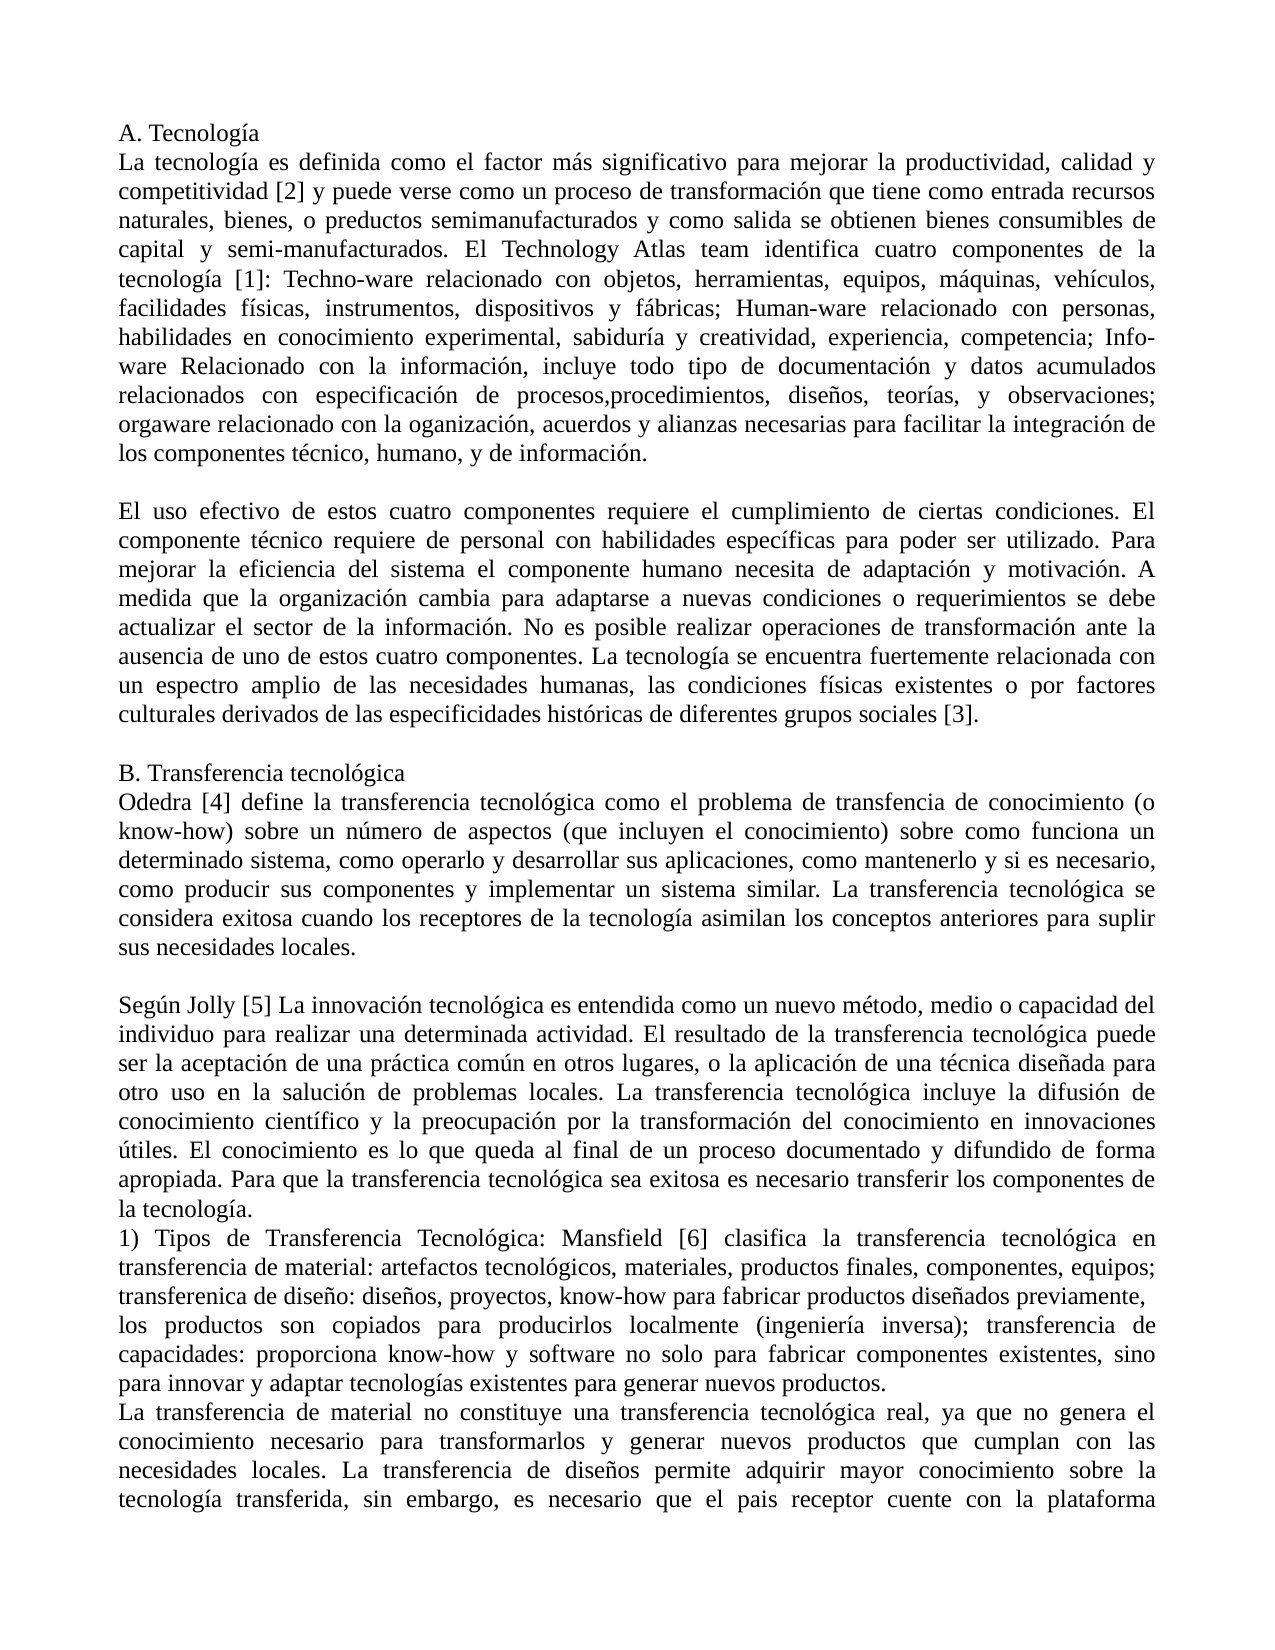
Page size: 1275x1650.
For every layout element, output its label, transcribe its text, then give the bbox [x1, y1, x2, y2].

text los productos son copiados para producirlos localmente (ingeniería inversa); transferencia de capacidades: proporciona know-how y software no solo para fabricar componentes existentes, sino para innovar y adaptar tecnologías existentes para generar nuevos productos. [118, 1310, 1157, 1397]
text A. Tecnología [118, 118, 1157, 147]
text La transferencia de material no constituye una transferencia tecnológica real, ya que no genera el conocimiento necesario para transformarlos y generar nuevos productos que cumplan con las necesidades locales. La transferencia de diseños permite adquirir mayor conocimiento sobre la tecnología transferida, sin embargo, es necesario que el pais receptor cuente con la plataforma [118, 1397, 1157, 1513]
text Según Jolly [5] La innovación tecnológica es entendida como un nuevo método, medio o capacidad del individuo para realizar una determinada actividad. El resultado de la transferencia tecnológica puede ser la aceptación de una práctica común en otros lugares, o la aplicación de una técnica diseñada para otro uso en la salución de problemas locales. La transferencia tecnológica incluye la difusión de conocimiento científico y la preocupación por la transformación del conocimiento en innovaciones útiles. El conocimiento es lo que queda al final de un proceso documentado y difundido de forma apropiada. Para que la transferencia tecnológica sea exitosa es necesario transferir los componentes de la tecnología. [118, 990, 1157, 1222]
text Odedra [4] define la transferencia tecnológica como el problema de transfencia de conocimiento (o know-how) sobre un número de aspectos (que incluyen el conocimiento) sobre como funciona un determinado sistema, como operarlo y desarrollar sus aplicaciones, como mantenerlo y si es necesario, como producir sus componentes y implementar un sistema similar. La transferencia tecnológica se considera exitosa cuando los receptores de la tecnología asimilan los conceptos anteriores para suplir sus necesidades locales. [118, 787, 1157, 961]
text B. Transferencia tecnológica [118, 757, 1157, 787]
text La tecnología es definida como el factor más significativo para mejorar la productividad, calidad y competitividad [2] y puede verse como un proceso de transformación que tiene como entrada recursos naturales, bienes, o preductos semimanufacturados y como salida se obtienen bienes consumibles de capital y semi-manufacturados. El Technology Atlas team identifica cuatro componentes de la tecnología [1]: Techno-ware relacionado con objetos, herramientas, equipos, máquinas, vehículos, facilidades físicas, instrumentos, dispositivos y fábricas; Human-ware relacionado con personas, habilidades en conocimiento experimental, sabiduría y creatividad, experiencia, competencia; Info-ware Relacionado con la información, incluye todo tipo de documentación y datos acumulados relacionados con especificación de procesos,procedimientos, diseños, teorías, y observaciones; orgaware relacionado con la oganización, acuerdos y alianzas necesarias para facilitar la integración de los componentes técnico, humano, y de información. [118, 147, 1157, 467]
text El uso efectivo de estos cuatro componentes requiere el cumplimiento de ciertas condiciones. El componente técnico requiere de personal con habilidades específicas para poder ser utilizado. Para mejorar la eficiencia del sistema el componente humano necesita de adaptación y motivación. A medida que la organización cambia para adaptarse a nuevas condiciones o requerimientos se debe actualizar el sector de la información. No es posible realizar operaciones de transformación ante la ausencia de uno de estos cuatro componentes. La tecnología se encuentra fuertemente relacionada con un espectro amplio de las necesidades humanas, las condiciones físicas existentes o por factores culturales derivados de las especificidades históricas de diferentes grupos sociales [3]. [118, 496, 1157, 728]
text 1) Tipos de Transferencia Tecnológica: Mansfield [6] clasifica la transferencia tecnológica en transferencia de material: artefactos tecnológicos, materiales, productos finales, componentes, equipos; transferenica de diseño: diseños, proyectos, know-how para fabricar productos diseñados previamente, [118, 1222, 1157, 1310]
